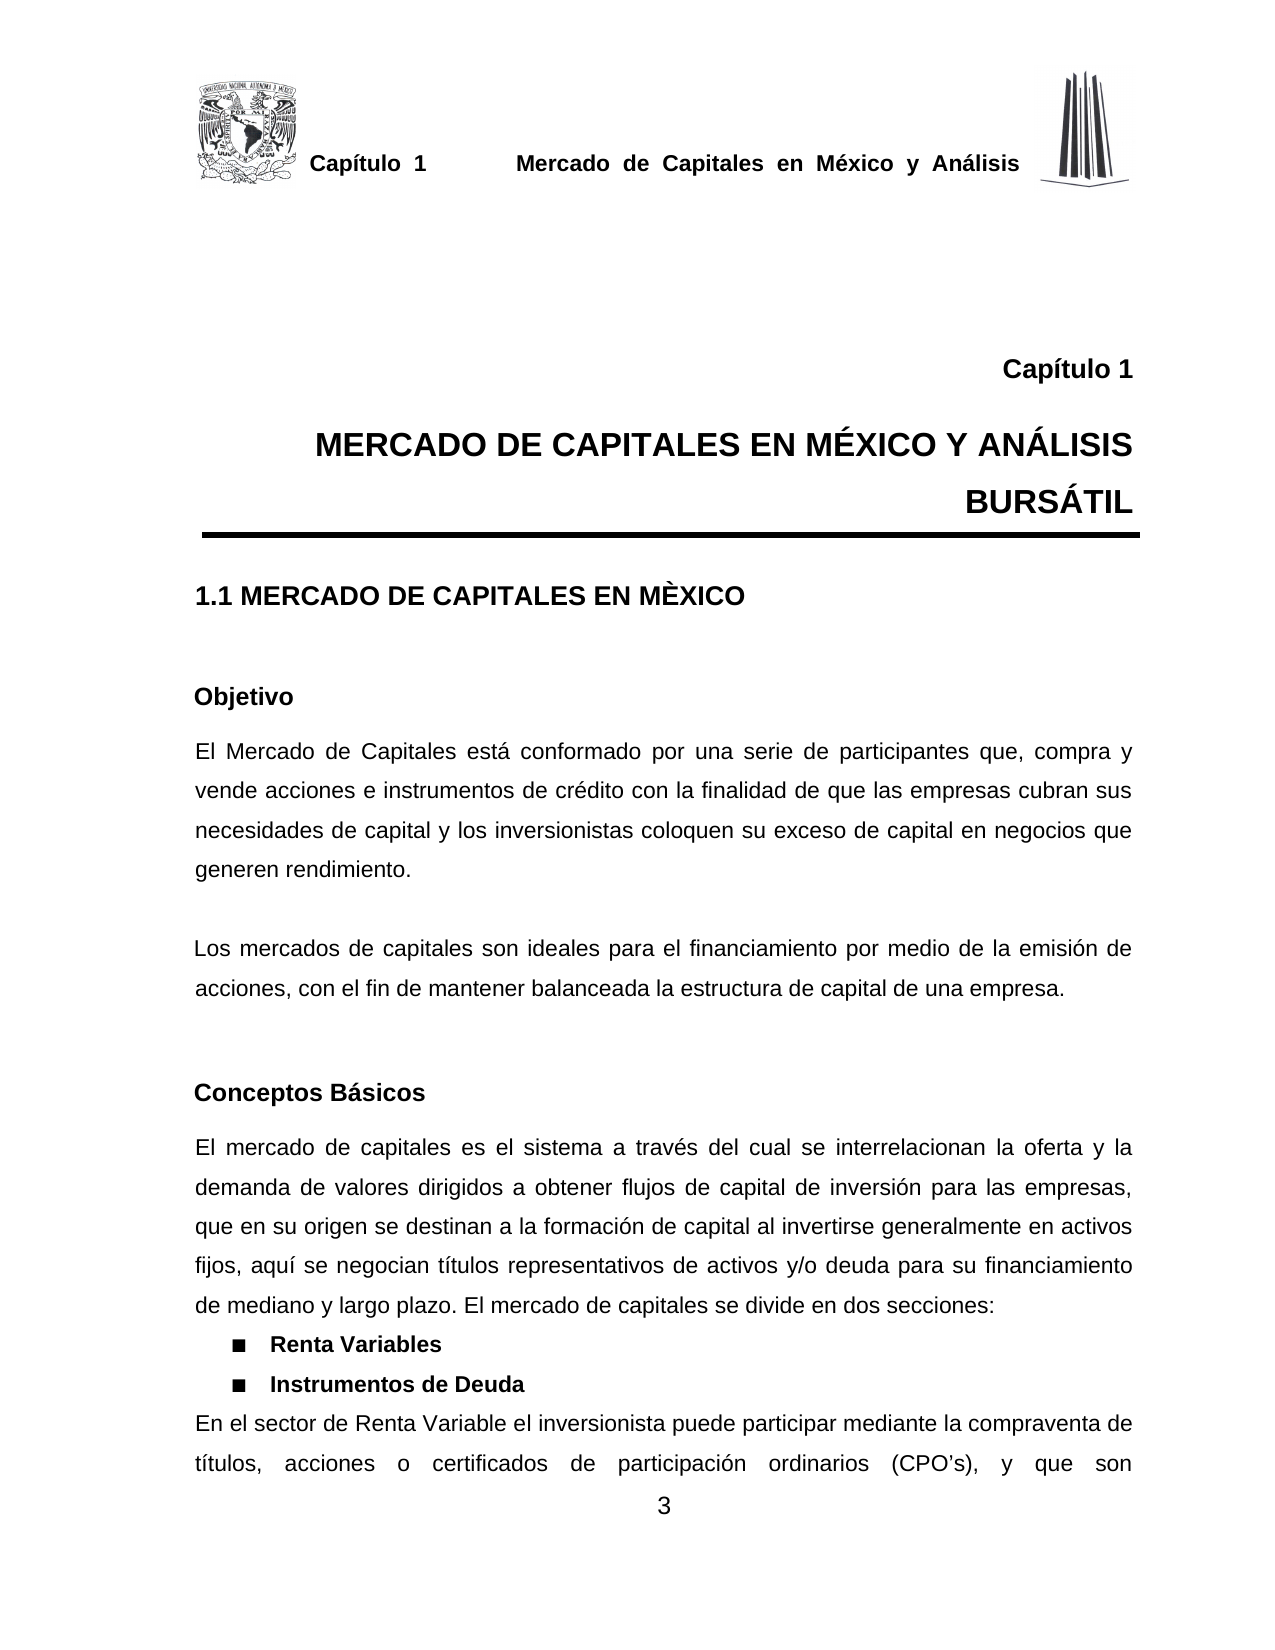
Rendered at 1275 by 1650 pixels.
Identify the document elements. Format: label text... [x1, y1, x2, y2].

text Capítulo 1 [195, 353, 1133, 384]
list Instrumentos de Deuda [232, 1371, 1133, 1397]
text Objetivo [194, 682, 1133, 711]
text El Mercado de Capitales está conformado por una serie de participantes que, compra y vende acciones e instrumentos de crédito con la finalidad de que las empresas cubran sus necesidades de capital y los inversionistas coloquen su exceso de capital en negocios que generen rendimiento. [195, 738, 1133, 882]
text En el sector de Renta Variable el inversionista puede participar mediante la compraventa de títulos, acciones o certificados de participación ordinarios (CPO’s), y que son representativos del capital social de la empresa y otros como sociedades de inversión. El inversionista al adquirir los títulos establece la relación de propiedad con respecto al emisor de los títulos. [195, 1410, 1133, 1476]
text 1.1 MERCADO DE CAPITALES EN MÈXICO [195, 579, 1133, 611]
text MERCADO DE CAPITALES EN MÉXICO Y ANÁLISIS BURSÁTIL [195, 425, 1133, 521]
picture [1034, 65, 1136, 193]
text Conceptos Básicos [194, 1078, 1133, 1107]
list Renta Variables [232, 1331, 1133, 1358]
text Los mercados de capitales son ideales para el financiamiento por medio de la emisión de acciones, con el fin de mantener balanceada la estructura de capital de una empresa. [194, 935, 1133, 1001]
text El mercado de capitales es el sistema a través del cual se interrelacionan la oferta y la demanda de valores dirigidos a obtener flujos de capital de inversión para las empresas, que en su origen se destinan a la formación de capital al invertirse generalmente en activos fijos, aquí se negocian títulos representativos de activos y/o deuda para su financiamiento de mediano y largo plazo. El mercado de capitales se divide en dos secciones: [195, 1134, 1133, 1318]
